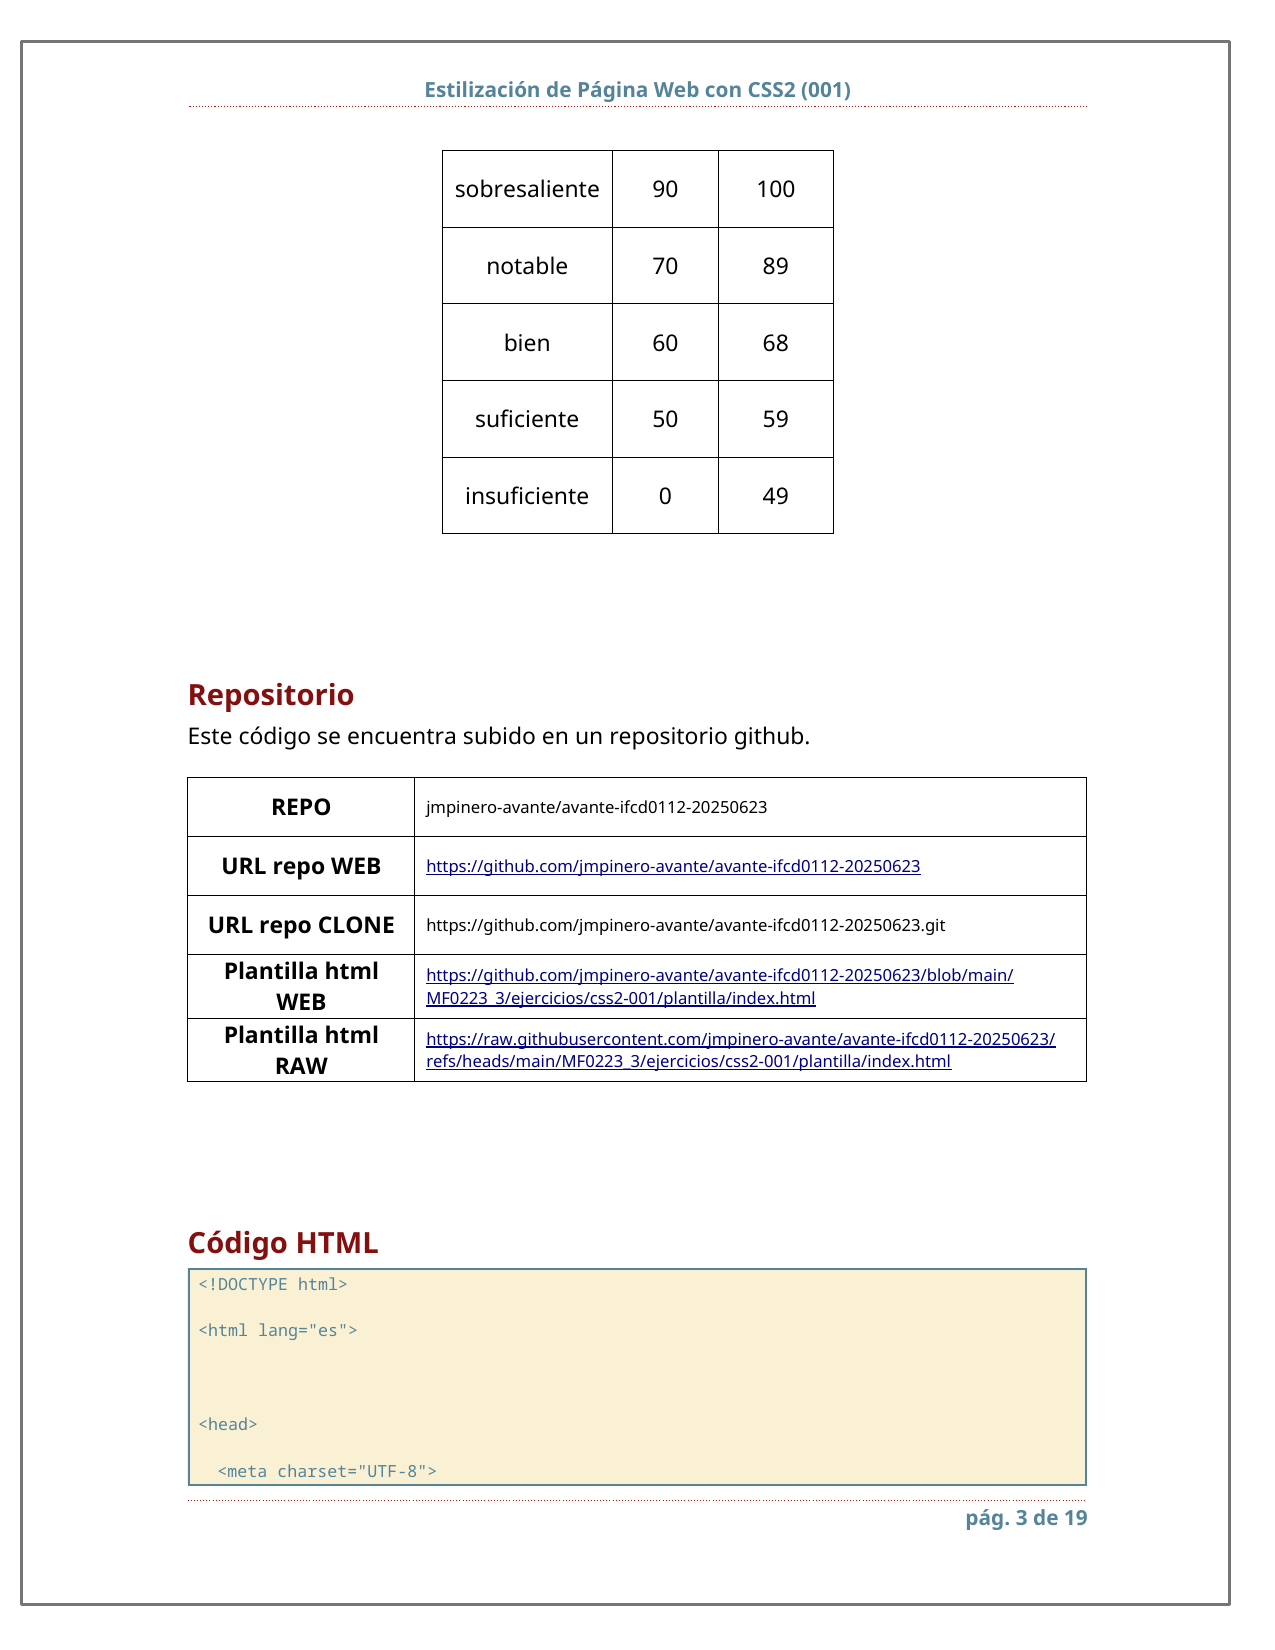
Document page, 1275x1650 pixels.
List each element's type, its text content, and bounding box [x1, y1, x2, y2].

subtitle Repositorio [187, 674, 1087, 714]
table_cell 90 [613, 151, 718, 227]
table_cell 68 [719, 304, 833, 380]
table_cell 0 [613, 458, 718, 533]
table_cell 50 [613, 381, 718, 457]
table_cell sobresaliente [443, 151, 612, 227]
table_cell 60 [613, 304, 718, 380]
table_cell notable [443, 228, 612, 303]
text <meta charset="UTF-8"> [190, 1455, 1085, 1484]
table_cell URL repo WEB [188, 837, 414, 895]
table_cell insuficiente [443, 458, 612, 533]
table_cell https://github.com/jmpinero-avante/avante-ifcd0112-20250623 [415, 837, 1086, 895]
table_header REPO [188, 778, 414, 836]
table_cell Plantilla html WEB [188, 955, 414, 1018]
subtitle Código HTML [187, 1222, 1087, 1262]
table_cell 59 [719, 381, 833, 457]
table_cell 49 [719, 458, 833, 533]
table_header jmpinero-avante/avante-ifcd0112-20250623 [415, 778, 1086, 836]
table_cell URL repo CLONE [188, 896, 414, 954]
text <!DOCTYPE html> [190, 1270, 1085, 1295]
text <head> [190, 1408, 1085, 1435]
text Este código se encuentra subido en un repositorio github. [187, 720, 1087, 751]
table_cell 89 [719, 228, 833, 303]
table_cell 70 [613, 228, 718, 303]
table_cell 100 [719, 151, 833, 227]
table_cell https://raw.githubusercontent.com/jmpinero-avante/avante-ifcd0112-20250623/refs/heads/main/MF0223_3/ejercicios/css2-001/plantilla/index.html [415, 1019, 1086, 1081]
table_cell bien [443, 304, 612, 380]
table_cell suficiente [443, 381, 612, 457]
table_cell https://github.com/jmpinero-avante/avante-ifcd0112-20250623.git [415, 896, 1086, 954]
text <html lang="es"> [190, 1315, 1085, 1342]
table_cell https://github.com/jmpinero-avante/avante-ifcd0112-20250623/blob/main/MF0223_3/ejercicios/css2-001/plantilla/index.html [415, 955, 1086, 1018]
table_cell Plantilla html RAW [188, 1019, 414, 1081]
